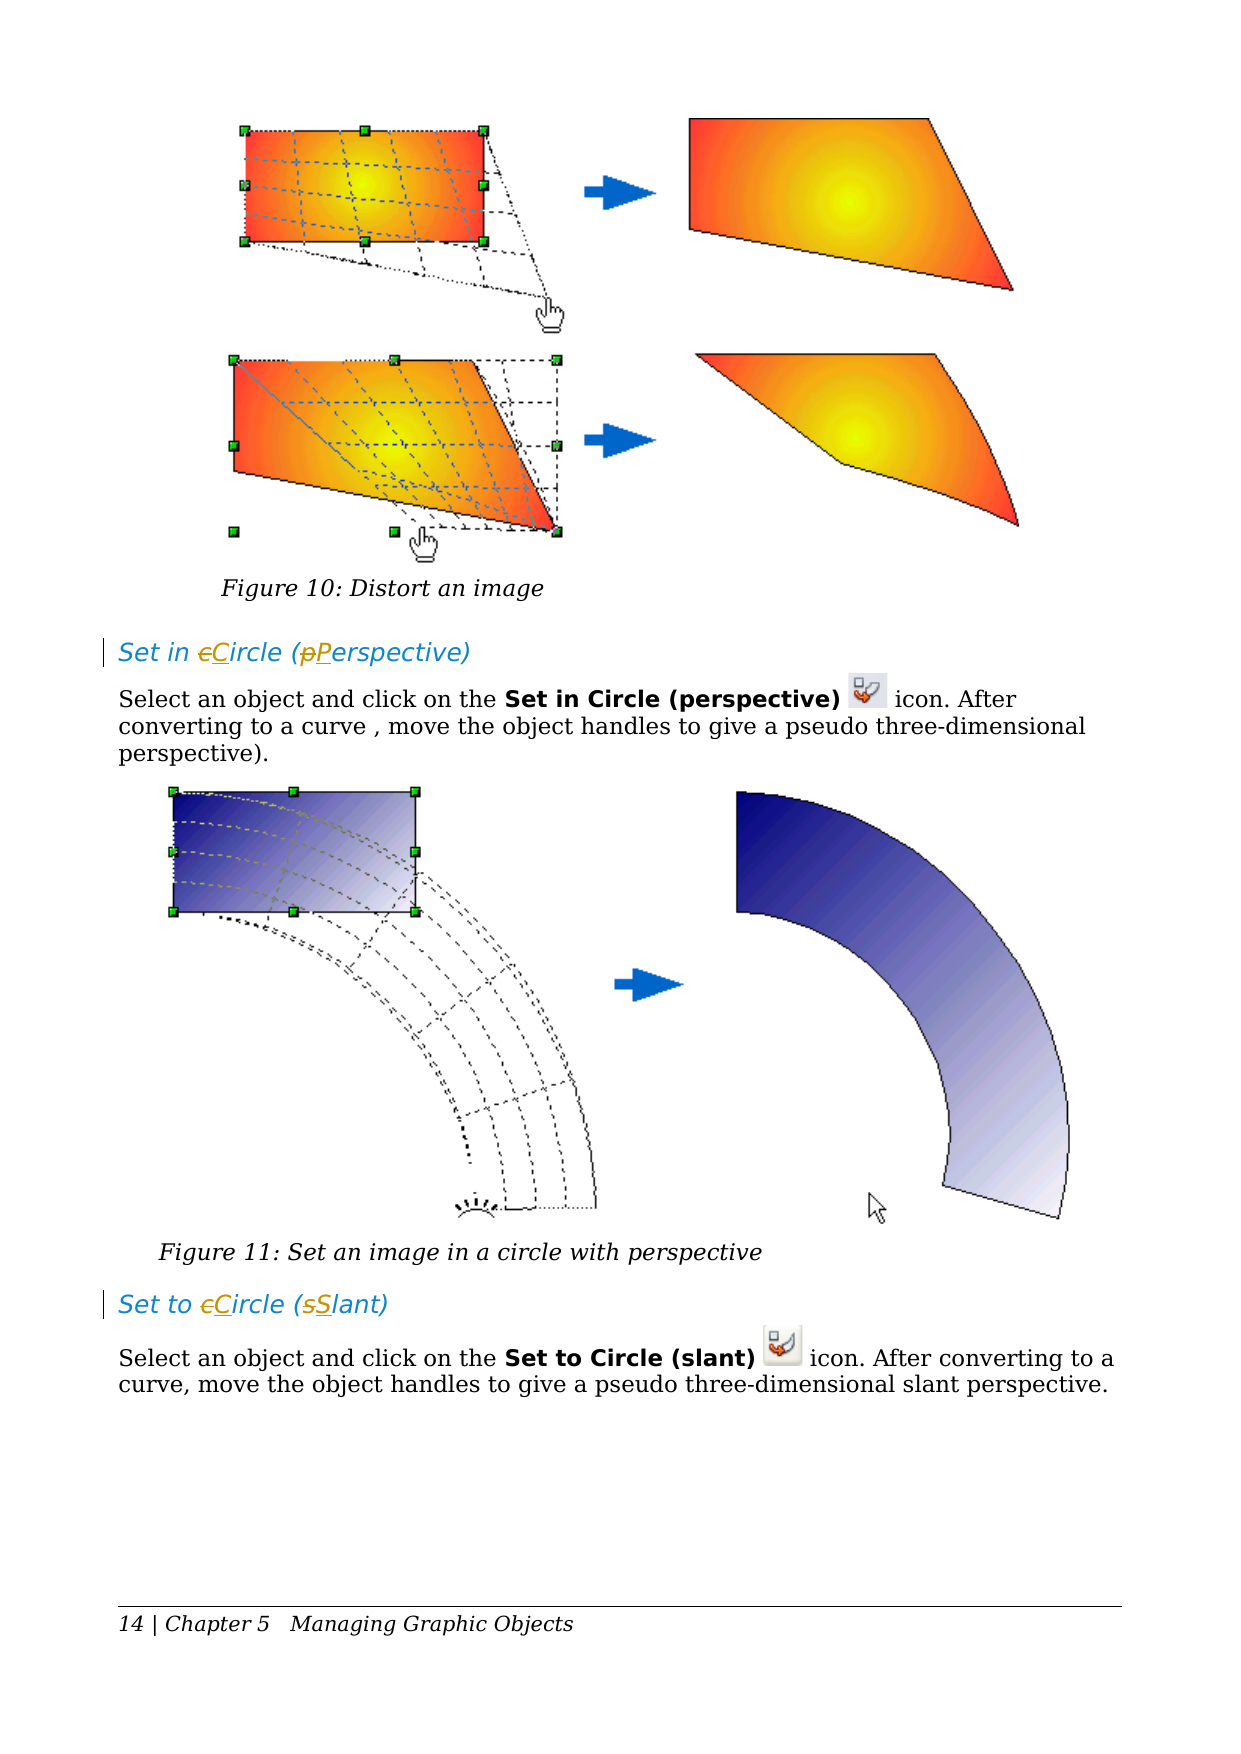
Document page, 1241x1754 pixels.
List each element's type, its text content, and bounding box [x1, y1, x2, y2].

text Select an object and click on the Set to Circle (slant) icon. After converting to a curve, move the object handles to give a pseudo three-dimensional slant perspective. [118, 1325, 1122, 1398]
text Figure 11: Set an image in a circle with perspective [159, 1239, 1081, 1266]
subtitle Set in Circle (Perspective) [118, 638, 1122, 667]
picture [221, 118, 1019, 569]
text Figure 10: Distort an image [221, 575, 1019, 602]
picture [848, 673, 888, 708]
picture [158, 778, 1082, 1233]
subtitle Set to Circle (Slant) [118, 1290, 1122, 1319]
text Select an object and click on the Set in Circle (perspective) icon. After converting to a curve , move the object handles to give a pseudo three-dimensional perspective). [118, 673, 1122, 766]
picture [763, 1325, 803, 1366]
